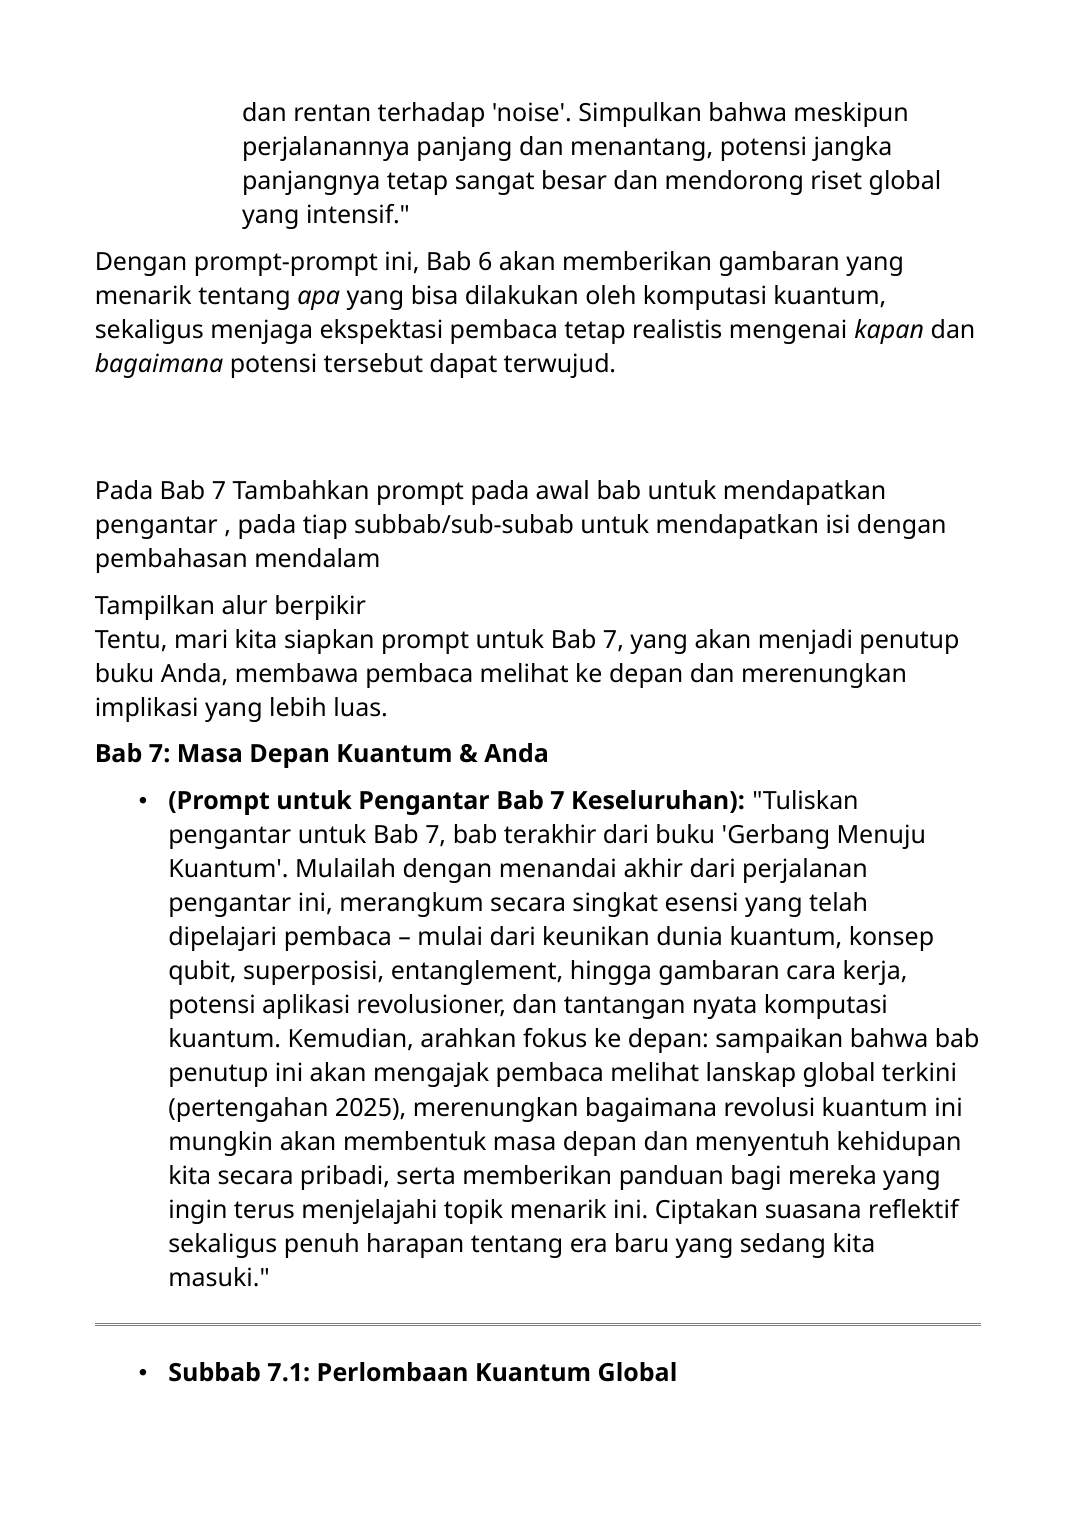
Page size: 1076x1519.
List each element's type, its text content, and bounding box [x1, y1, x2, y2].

text Dengan prompt-prompt ini, Bab 6 akan memberikan gambaran yang menarik tentang apa yang bisa dilakukan oleh komputasi kuantum, sekaligus menjaga ekspektasi pembaca tetap realistis mengenai kapan dan bagaimana potensi tersebut dapat terwujud. [94, 243, 981, 379]
text Tentu, mari kita siapkan prompt untuk Bab 7, yang akan menjadi penutup buku Anda, membawa pembaca melihat ke depan dan merenungkan implikasi yang lebih luas. [94, 621, 981, 723]
text Tampilkan alur berpikir [94, 587, 981, 621]
list Subbab 7.1: Perlombaan Kuantum Global [139, 1355, 981, 1389]
list (Prompt untuk Pengantar Bab 7 Keseluruhan): "Tuliskan pengantar untuk Bab 7, bab terakhir dari buku 'Gerbang Menuju Kuantum'. Mulailah dengan menandai akhir dari perjalanan pengantar ini, merangkum secara singkat esensi yang telah dipelajari pembaca – mulai dari keunikan dunia kuantum, konsep qubit, superposisi, entanglement, hingga gambaran cara kerja, potensi aplikasi revolusioner, dan tantangan nyata komputasi kuantum. Kemudian, arahkan fokus ke depan: sampaikan bahwa bab penutup ini akan mengajak pembaca melihat lanskap global terkini (pertengahan 2025), merenungkan bagaimana revolusi kuantum ini mungkin akan membentuk masa depan dan menyentuh kehidupan kita secara pribadi, serta memberikan panduan bagi mereka yang ingin terus menjelajahi topik menarik ini. Ciptakan suasana reflektif sekaligus penuh harapan tentang era baru yang sedang kita masuki." [139, 783, 981, 1293]
text Pada Bab 7 Tambahkan prompt pada awal bab untuk mendapatkan pengantar , pada tiap subbab/sub-subab untuk mendapatkan isi dengan pembahasan mendalam [94, 473, 981, 575]
list dan rentan terhadap 'noise'. Simpulkan bahwa meskipun perjalanannya panjang dan menantang, potensi jangka panjangnya tetap sangat besar dan mendorong riset global yang intensif." [212, 94, 981, 231]
text Bab 7: Masa Depan Kuantum & Anda [94, 736, 981, 770]
